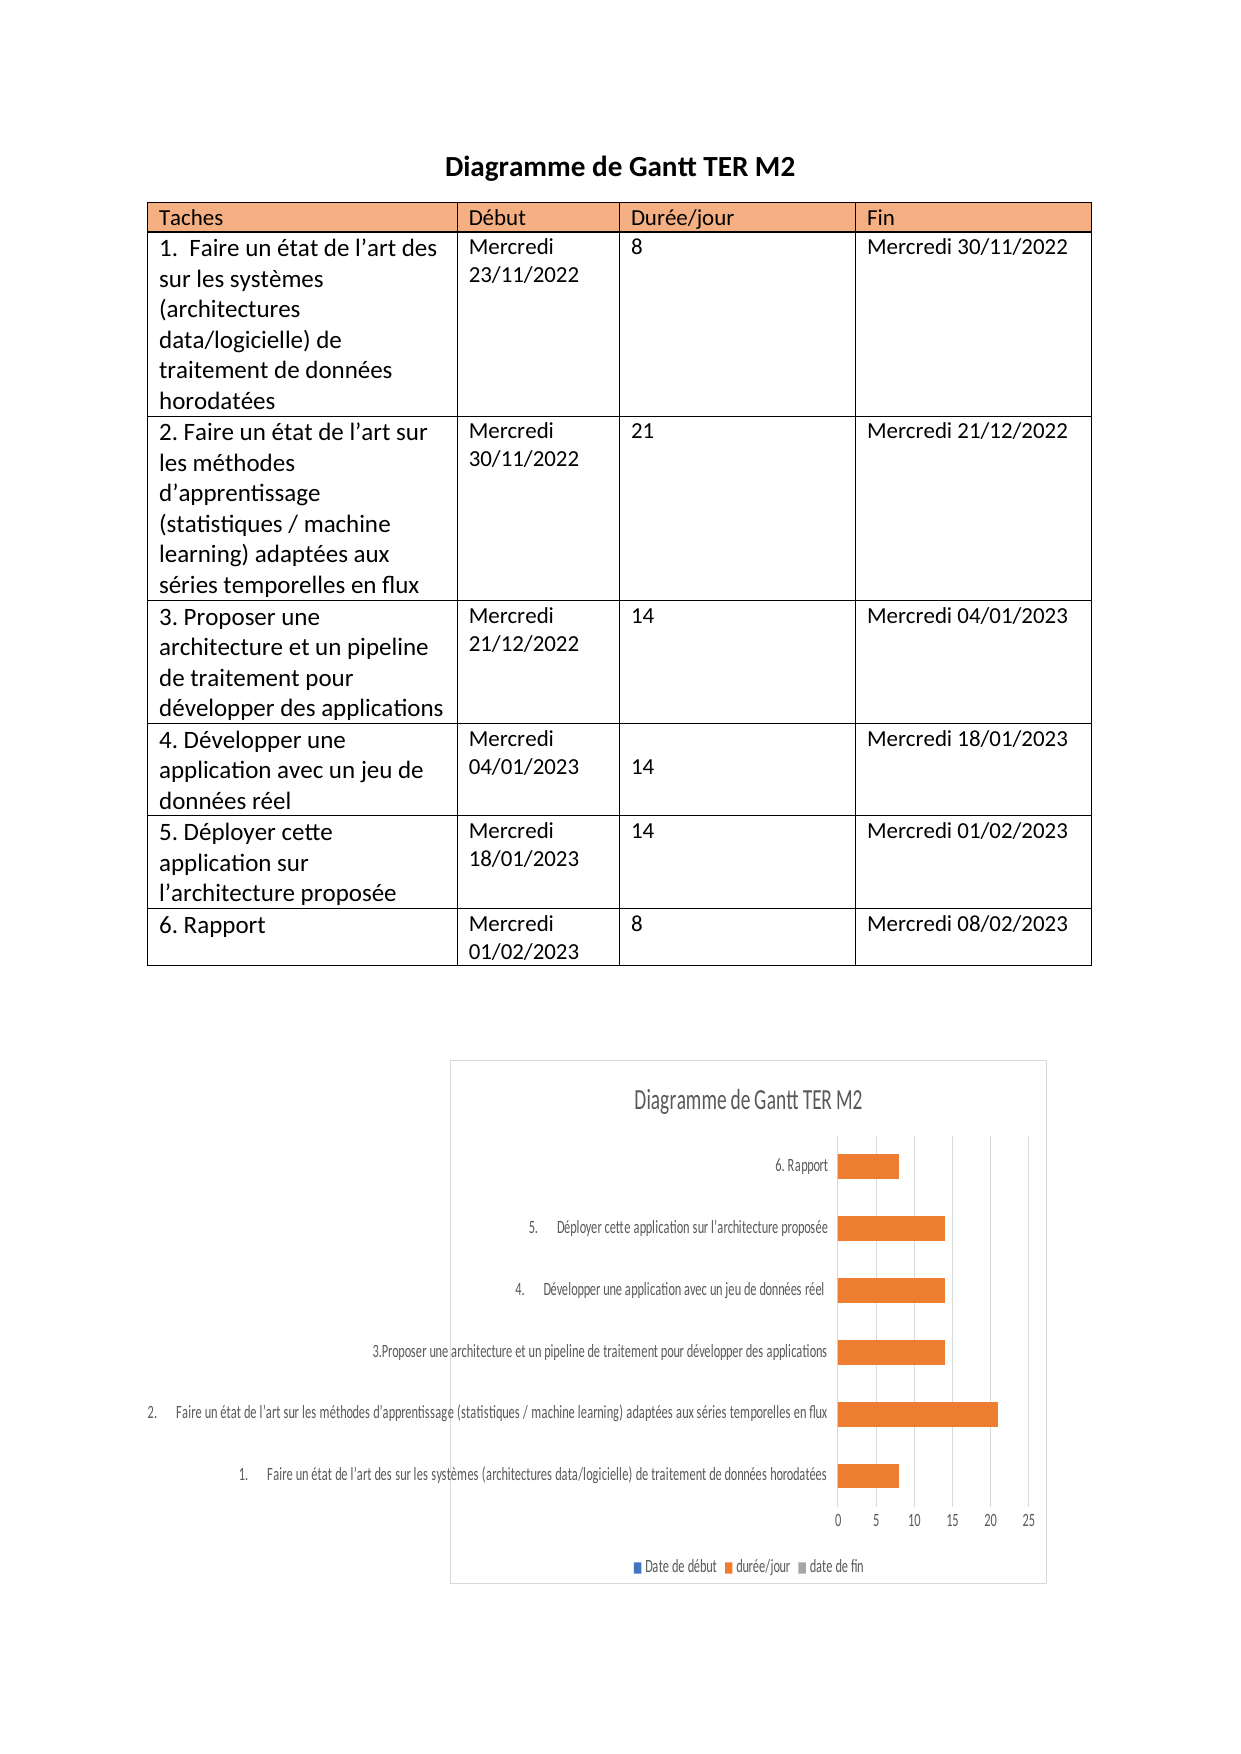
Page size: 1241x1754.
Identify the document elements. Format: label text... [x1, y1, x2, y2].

table_cell 14 [620, 816, 855, 908]
table_cell Mercredi 30/11/2022 [458, 417, 619, 600]
table_cell 4. Développer une application avec un jeu de données réel [148, 724, 457, 815]
table_cell Mercredi 23/11/2022 [458, 233, 619, 416]
table_cell 2. Faire un état de l’art sur les méthodes d’apprentissage (statistiques / machine learning) adaptées aux séries temporelles en flux [148, 417, 457, 600]
table_cell Mercredi 01/02/2023 [856, 816, 1091, 908]
text Diagramme de Gantt TER M2 [148, 148, 1093, 183]
table_header Durée/jour [620, 203, 855, 231]
table_cell 5. Déployer cette application sur l’architecture proposée [148, 816, 457, 908]
table_cell Mercredi 04/01/2023 [458, 724, 619, 815]
table_header Début [458, 203, 619, 231]
table_cell 21 [620, 417, 855, 600]
table_header Fin [856, 203, 1091, 231]
table_cell Mercredi 21/12/2022 [458, 601, 619, 723]
table_cell Mercredi 18/01/2023 [856, 724, 1091, 815]
table_cell Mercredi 30/11/2022 [856, 233, 1091, 416]
table_cell Mercredi 01/02/2023 [458, 909, 619, 965]
table_cell Mercredi 08/02/2023 [856, 909, 1091, 965]
table_header Taches [148, 203, 457, 231]
table_cell 8 [620, 909, 855, 965]
table_cell 14 [620, 601, 855, 723]
table_cell 8 [620, 233, 855, 416]
table_cell 3. Proposer une architecture et un pipeline de traitement pour développer des applications [148, 601, 457, 723]
table_cell Mercredi 18/01/2023 [458, 816, 619, 908]
table_cell 6. Rapport [148, 909, 457, 965]
table_cell 1. Faire un état de l’art des sur les systèmes (architectures data/logicielle) de traitement de données horodatées [148, 233, 457, 416]
table_cell Mercredi 04/01/2023 [856, 601, 1091, 723]
table_cell 14 [620, 724, 855, 815]
table_cell Mercredi 21/12/2022 [856, 417, 1091, 600]
